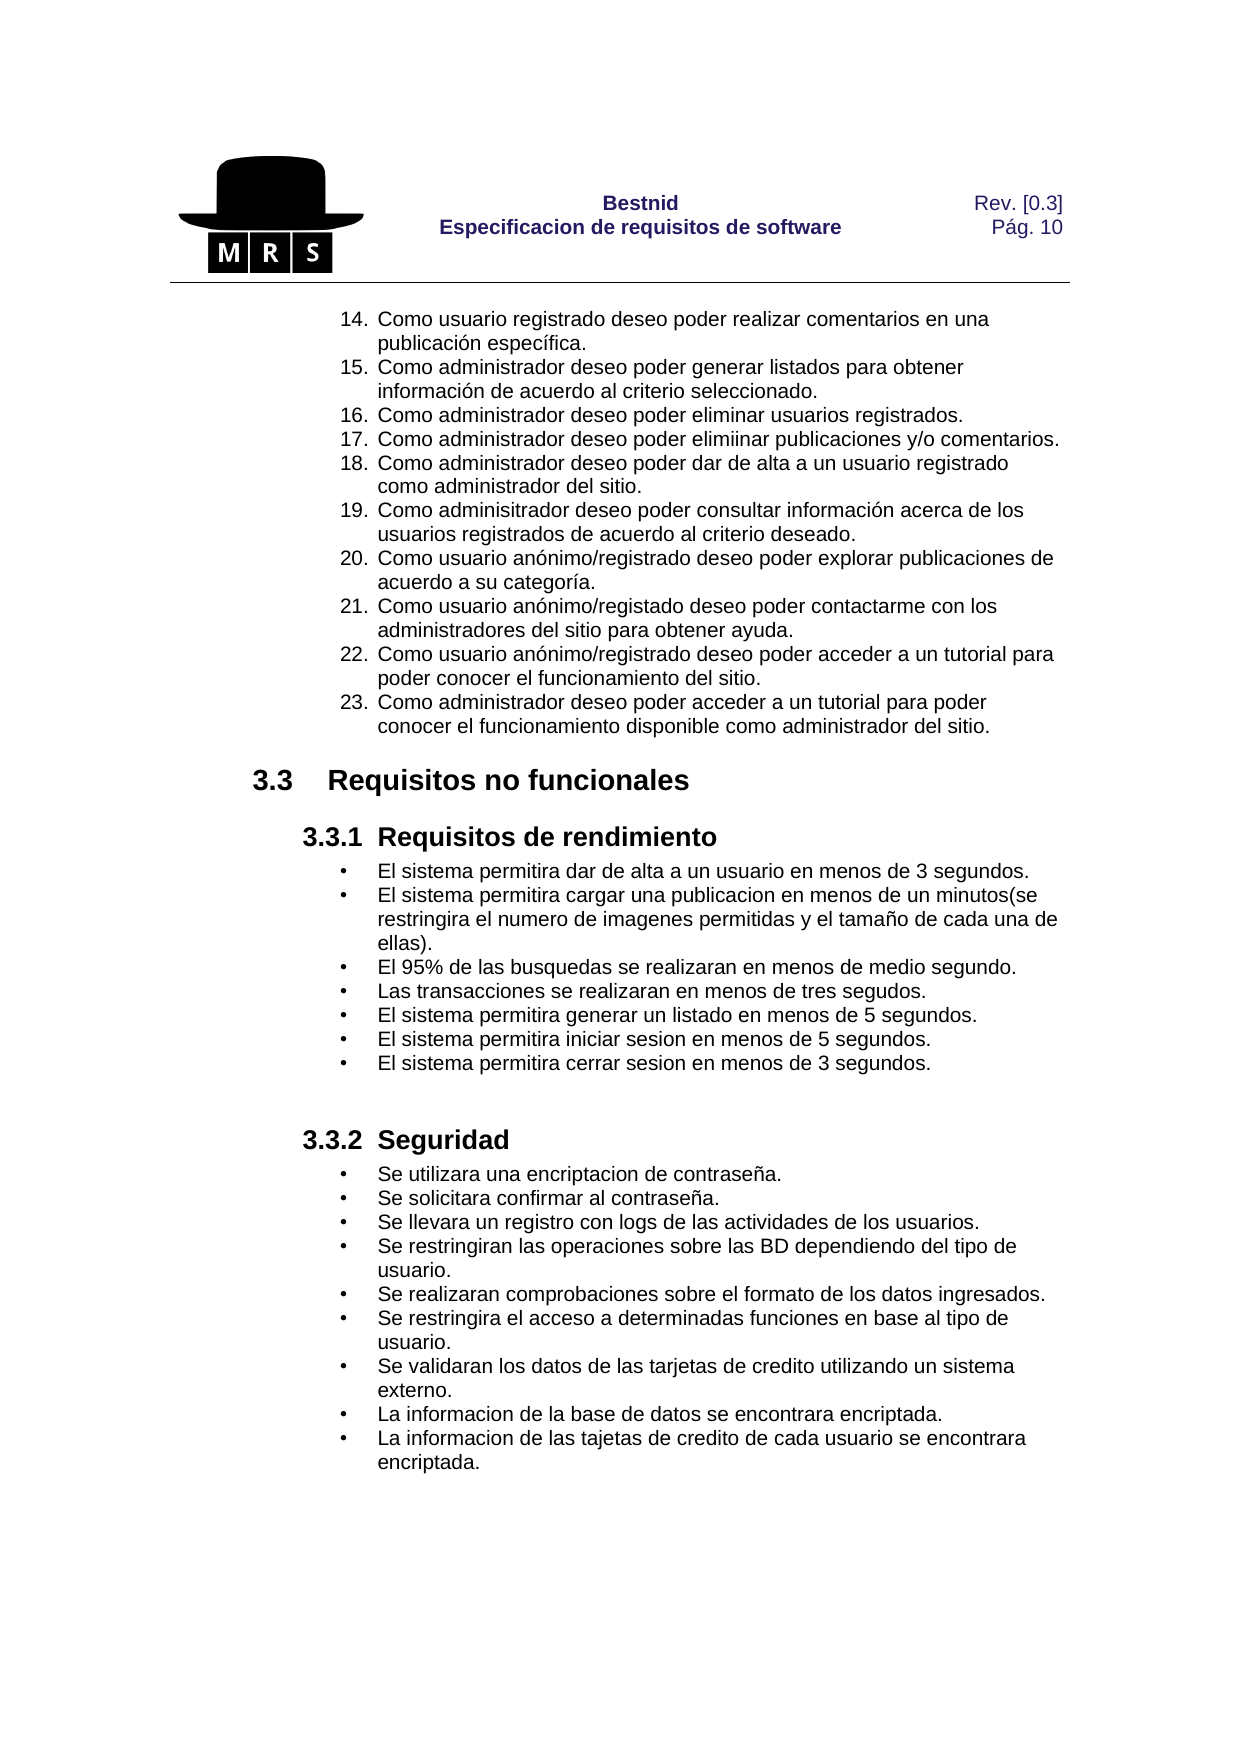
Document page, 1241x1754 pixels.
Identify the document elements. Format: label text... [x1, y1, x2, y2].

list El sistema permitira cerrar sesion en menos de 3 segundos. [340, 1051, 1063, 1075]
list Como usuario registrado deseo poder realizar comentarios en una publicación específica. [340, 307, 1063, 354]
list El sistema permitira generar un listado en menos de 5 segundos. [340, 1003, 1063, 1027]
list El sistema permitira dar de alta a un usuario en menos de 3 segundos. [340, 859, 1063, 883]
list Como administrador deseo poder acceder a un tutorial para poder conocer el funcionamiento disponible como administrador del sitio. [340, 690, 1063, 738]
list Como usuario anónimo/registado deseo poder contactarme con los administradores del sitio para obtener ayuda. [340, 594, 1063, 642]
list Como administrador deseo poder eliminar usuarios registrados. [340, 402, 1063, 426]
list Como administrador deseo poder dar de alta a un usuario registrado como administrador del sitio. [340, 450, 1063, 498]
list Se restringiran las operaciones sobre las BD dependiendo del tipo de usuario. [340, 1234, 1063, 1282]
list Las transacciones se realizaran en menos de tres segudos. [340, 979, 1063, 1003]
list La informacion de las tajetas de credito de cada usuario se encontrara encriptada. [340, 1426, 1063, 1474]
list Se realizaran comprobaciones sobre el formato de los datos ingresados. [340, 1282, 1063, 1306]
list Como usuario anónimo/registrado deseo poder acceder a un tutorial para poder conocer el funcionamiento del sitio. [340, 642, 1063, 690]
list La informacion de la base de datos se encontrara encriptada. [340, 1402, 1063, 1426]
list Se validaran los datos de las tarjetas de credito utilizando un sistema externo. [340, 1354, 1063, 1402]
list El 95% de las busquedas se realizaran en menos de medio segundo. [340, 955, 1063, 979]
list Como usuario anónimo/registrado deseo poder explorar publicaciones de acuerdo a su categoría. [340, 546, 1063, 594]
subtitle Seguridad [302, 1124, 1063, 1156]
list Como adminisitrador deseo poder consultar información acerca de los usuarios registrados de acuerdo al criterio deseado. [340, 498, 1063, 546]
subtitle Requisitos no funcionales [252, 763, 1063, 796]
list El sistema permitira iniciar sesion en menos de 5 segundos. [340, 1027, 1063, 1051]
list Como administrador deseo poder generar listados para obtener información de acuerdo al criterio seleccionado. [340, 354, 1063, 402]
picture [178, 156, 364, 273]
list Como administrador deseo poder elimiinar publicaciones y/o comentarios. [340, 426, 1063, 450]
subtitle Requisitos de rendimiento [302, 821, 1063, 853]
list Se solicitara confirmar al contraseña. [340, 1186, 1063, 1210]
list Se llevara un registro con logs de las actividades de los usuarios. [340, 1210, 1063, 1234]
list El sistema permitira cargar una publicacion en menos de un minutos(se restringira el numero de imagenes permitidas y el tamaño de cada una de ellas). [340, 883, 1063, 955]
list Se restringira el acceso a determinadas funciones en base al tipo de usuario. [340, 1306, 1063, 1354]
list Se utilizara una encriptacion de contraseña. [340, 1162, 1063, 1186]
